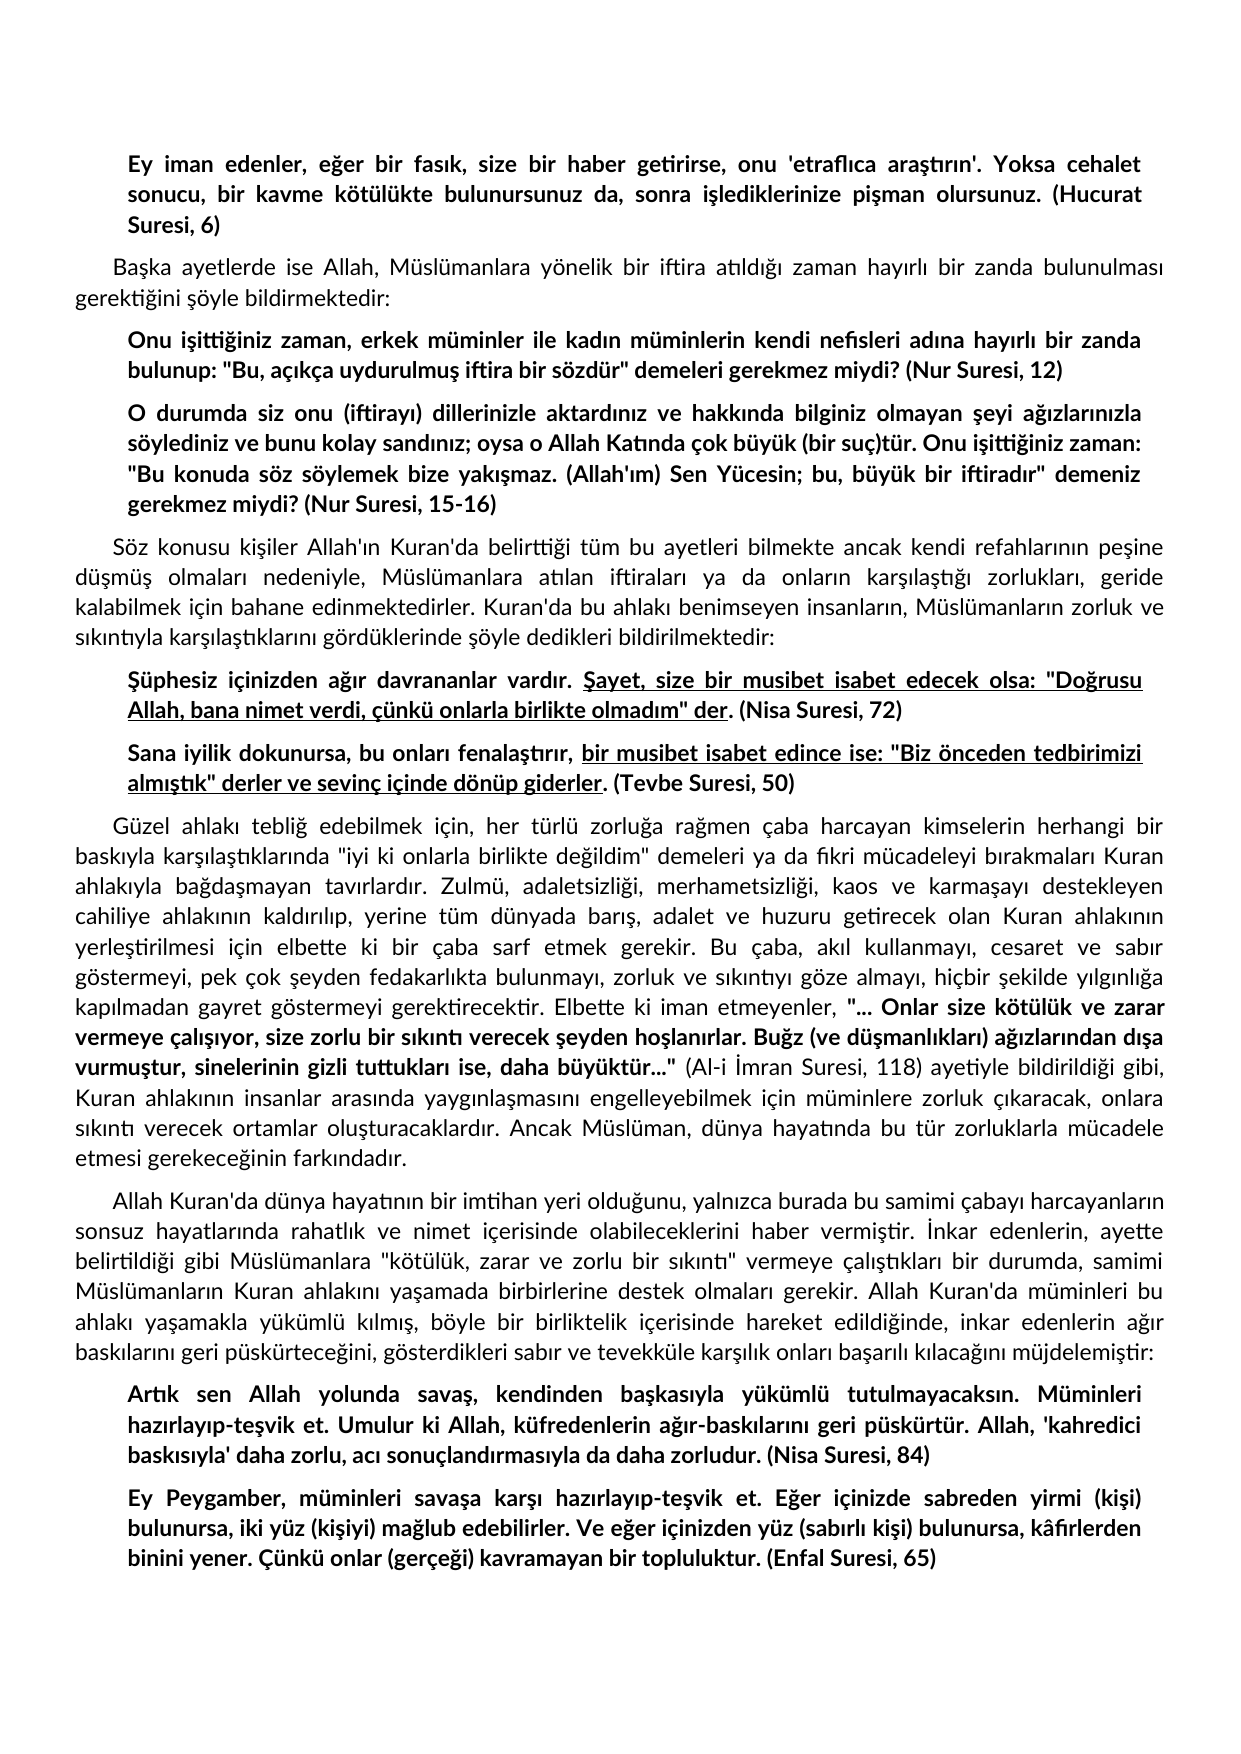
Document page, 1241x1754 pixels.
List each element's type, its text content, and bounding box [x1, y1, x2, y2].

text Allah Kuran'da dünya hayatının bir imtihan yeri olduğunu, yalnızca burada bu samimi çabayı harcayanların sonsuz hayatlarında rahatlık ve nimet içerisinde olabileceklerini haber vermiştir. İnkar edenlerin, ayette belirtildiği gibi Müslümanlara "kötülük, zarar ve zorlu bir sıkıntı" vermeye çalıştıkları bir durumda, samimi Müslümanların Kuran ahlakını yaşamada birbirlerine destek olmaları gerekir. Allah Kuran'da müminleri bu ahlakı yaşamakla yükümlü kılmış, böyle bir birliktelik içerisinde hareket edildiğinde, inkar edenlerin ağır baskılarını geri püskürteceğini, gösterdikleri sabır ve tevekküle karşılık onları başarılı kılacağını müjdelemiştir: [75, 1186, 1165, 1365]
text Güzel ahlakı tebliğ edebilmek için, her türlü zorluğa rağmen çaba harcayan kimselerin herhangi bir baskıyla karşılaştıklarında "iyi ki onlarla birlikte değildim" demeleri ya da fikri mücadeleyi bırakmaları Kuran ahlakıyla bağdaşmayan tavırlardır. Zulmü, adaletsizliği, merhametsizliği, kaos ve karmaşayı destekleyen cahiliye ahlakının kaldırılıp, yerine tüm dünyada barış, adalet ve huzuru getirecek olan Kuran ahlakının yerleştirilmesi için elbette ki bir çaba sarf etmek gerekir. Bu çaba, akıl kullanmayı, cesaret ve sabır göstermeyi, pek çok şeyden fedakarlıkta bulunmayı, zorluk ve sıkıntıyı göze almayı, hiçbir şekilde yılgınlığa kapılmadan gayret göstermeyi gerektirecektir. Elbette ki iman etmeyenler, "... Onlar size kötülük ve zarar vermeye çalışıyor, size zorlu bir sıkıntı verecek şeyden hoşlanırlar. Buğz (ve düşmanlıkları) ağızlarından dışa vurmuştur, sinelerinin gizli tuttukları ise, daha büyüktür..." (Al-i İmran Suresi, 118) ayetiyle bildirildiği gibi, Kuran ahlakının insanlar arasında yaygınlaşmasını engelleyebilmek için müminlere zorluk çıkaracak, onlara sıkıntı verecek ortamlar oluşturacaklardır. Ancak Müslüman, dünya hayatında bu tür zorluklarla mücadele etmesi gerekeceğinin farkındadır. [75, 811, 1165, 1171]
text Artık sen Allah yolunda savaş, kendinden başkasıyla yükümlü tutulmayacaksın. Müminleri hazırlayıp-teşvik et. Umulur ki Allah, küfredenlerin ağır-baskılarını geri püskürtür. Allah, 'kahredici baskısıyla' daha zorlu, acı sonuçlandırmasıyla da daha zorludur. (Nisa Suresi, 84) [127, 1380, 1143, 1468]
text Ey iman edenler, eğer bir fasık, size bir haber getirirse, onu 'etraflıca araştırın'. Yoksa cehalet sonucu, bir kavme kötülükte bulunursunuz da, sonra işlediklerinize pişman olursunuz. (Hucurat Suresi, 6) [127, 150, 1143, 238]
text Söz konusu kişiler Allah'ın Kuran'da belirttiği tüm bu ayetleri bilmekte ancak kendi refahlarının peşine düşmüş olmaları nedeniyle, Müslümanlara atılan iftiraları ya da onların karşılaştığı zorlukları, geride kalabilmek için bahane edinmektedirler. Kuran'da bu ahlakı benimseyen insanların, Müslümanların zorluk ve sıkıntıyla karşılaştıklarını gördüklerinde şöyle dedikleri bildirilmektedir: [75, 532, 1165, 650]
text O durumda siz onu (iftirayı) dillerinizle aktardınız ve hakkında bilginiz olmayan şeyi ağızlarınızla söylediniz ve bunu kolay sandınız; oysa o Allah Katında çok büyük (bir suç)tür. Onu işittiğiniz zaman: "Bu konuda söz söylemek bize yakışmaz. (Allah'ım) Sen Yücesin; bu, büyük bir iftiradır" demeniz gerekmez miydi? (Nur Suresi, 15-16) [127, 399, 1143, 517]
text Başka ayetlerde ise Allah, Müslümanlara yönelik bir iftira atıldığı zaman hayırlı bir zanda bulunulması gerektiğini şöyle bildirmektedir: [75, 253, 1165, 311]
text Ey Peygamber, müminleri savaşa karşı hazırlayıp-teşvik et. Eğer içinizde sabreden yirmi (kişi) bulunursa, iki yüz (kişiyi) mağlub edebilirler. Ve eğer içinizden yüz (sabırlı kişi) bulunursa, kâfirlerden binini yener. Çünkü onlar (gerçeği) kavramayan bir topluluktur. (Enfal Suresi, 65) [127, 1483, 1143, 1571]
text Şüphesiz içinizden ağır davrananlar vardır. Şayet, size bir musibet isabet edecek olsa: "Doğrusu Allah, bana nimet verdi, çünkü onlarla birlikte olmadım" der. (Nisa Suresi, 72) [127, 666, 1143, 723]
text Onu işittiğiniz zaman, erkek müminler ile kadın müminlerin kendi nefisleri adına hayırlı bir zanda bulunup: "Bu, açıkça uydurulmuş iftira bir sözdür" demeleri gerekmez miydi? (Nur Suresi, 12) [127, 326, 1143, 384]
text Sana iyilik dokunursa, bu onları fenalaştırır, bir musibet isabet edince ise: "Biz önceden tedbirimizi almıştık" derler ve sevinç içinde dönüp giderler. (Tevbe Suresi, 50) [127, 738, 1143, 796]
